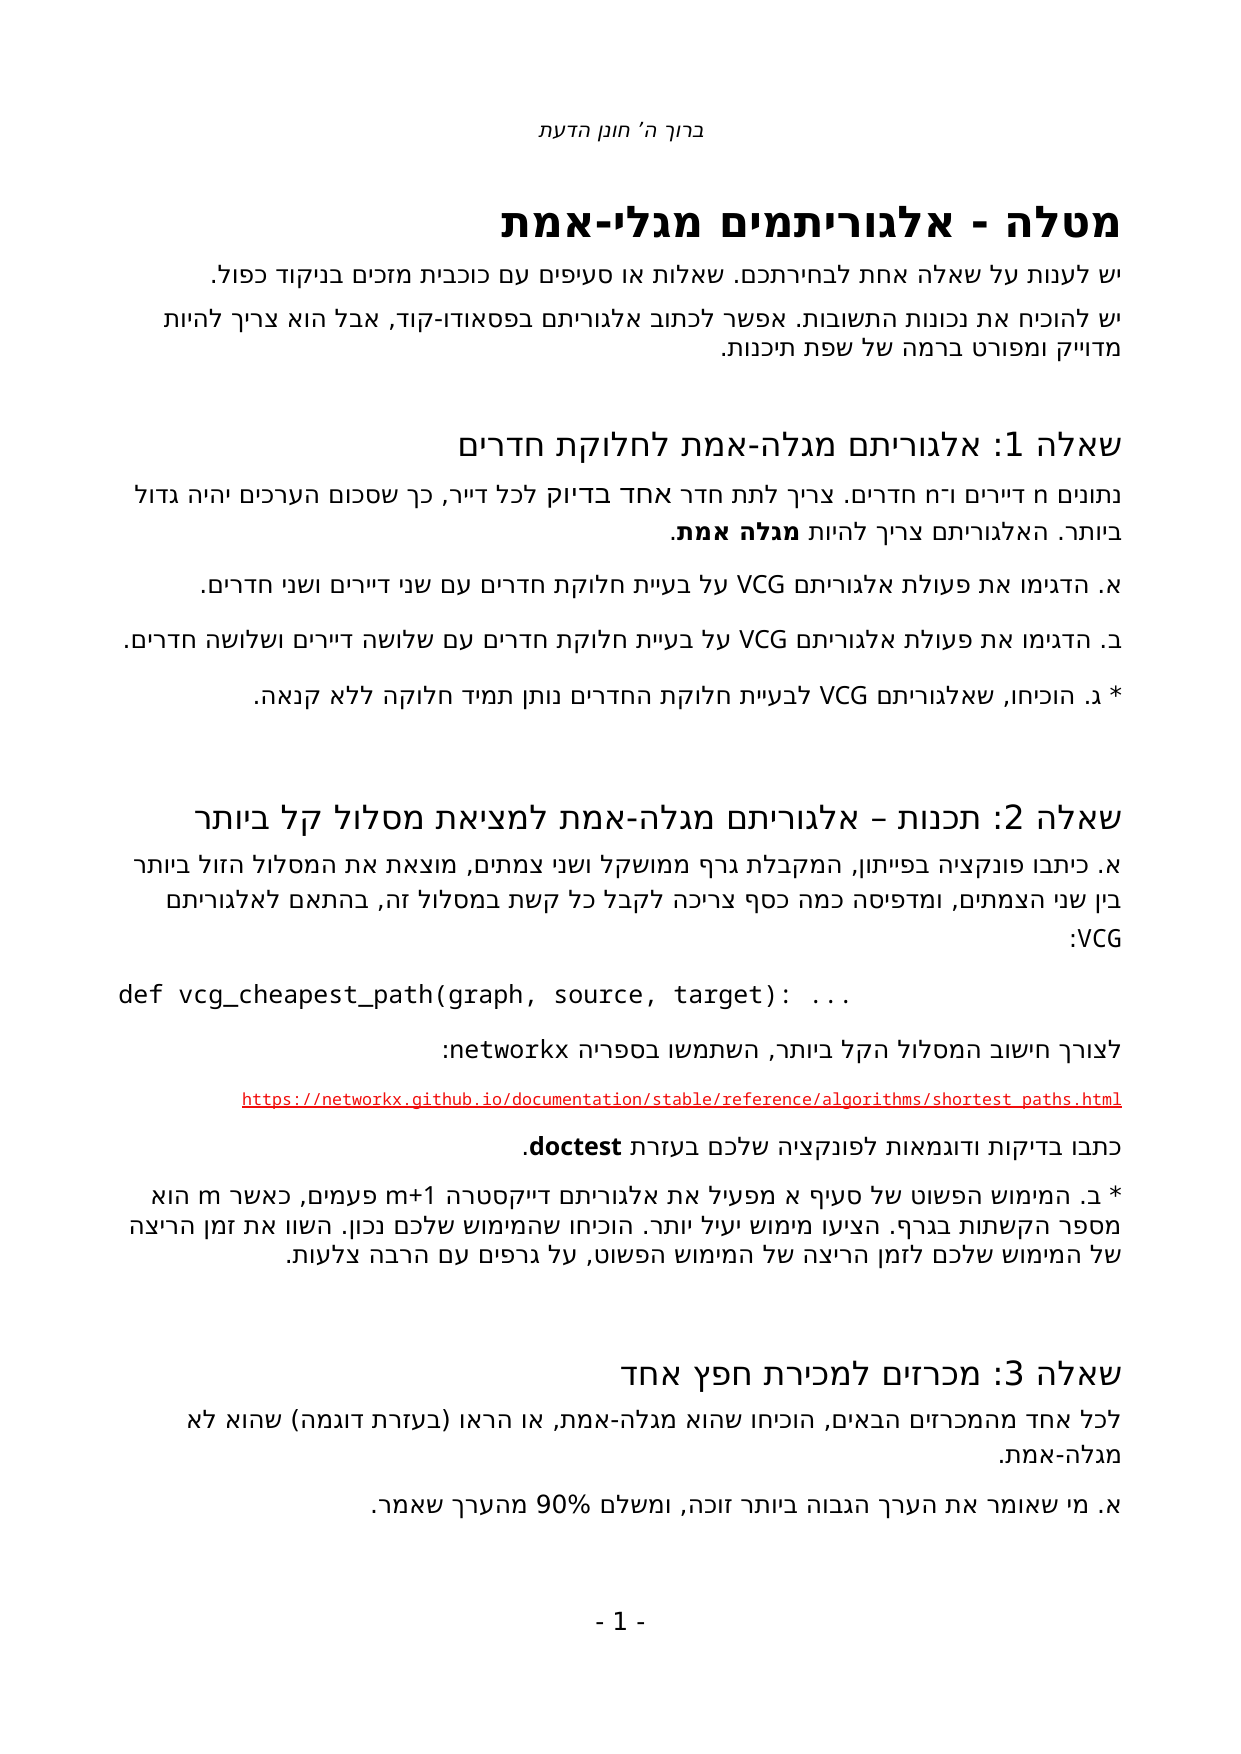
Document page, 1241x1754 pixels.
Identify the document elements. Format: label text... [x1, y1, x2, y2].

subtitle שאלה 2: תכנות – אלגוריתם מגלה-אמת למציאת מסלול קל ביותר [118, 798, 1122, 837]
subtitle שאלה 3: מכרזים למכירת חפץ אחד [118, 1354, 1122, 1393]
text לכל אחד מהמכרזים הבאים, הוכיחו שהוא מגלה-אמת, או הראו (בעזרת דוגמה) שהוא לא מגלה-אמת. [118, 1405, 1122, 1469]
text לצורך חישוב המסלול הקל ביותר, השתמשו בספריה networkx: [118, 1032, 1122, 1066]
text def vcg_cheapest_path(graph, source, target): ... [118, 976, 1122, 1010]
text * ב. המימוש הפשוט של סעיף א מפעיל את אלגוריתם דייקסטרה m+1 פעמים, כאשר m הוא מספר הקשתות בגרף. הציעו מימוש יעיל יותר. הוכיחו שהמימוש שלכם נכון. השוו את זמן הריצה של המימוש שלכם לזמן הריצה של המימוש הפשוט, על גרפים עם הרבה צלעות. [118, 1177, 1122, 1270]
text כתבו בדיקות ודוגמאות לפונקציה שלכם בעזרת doctest. [118, 1129, 1122, 1163]
text א. מי שאומר את הערך הגבוה ביותר זוכה, ומשלם 90% מהערך שאמר. [118, 1490, 1122, 1519]
subtitle מטלה - אלגוריתמים מגלי-אמת [118, 197, 1122, 248]
text א. כיתבו פונקציה בפייתון, המקבלת גרף ממושקל ושני צמתים, מוצאת את המסלול הזול ביותר בין שני הצמתים, ומדפיסה כמה כסף צריכה לקבל כל קשת במסלול זה, בהתאם לאלגוריתם VCG: [118, 850, 1122, 955]
subtitle שאלה 1: אלגוריתם מגלה-אמת לחלוקת חדרים [118, 426, 1122, 464]
text ‫יש להוכיח את נכונות התשובות. אפשר לכתוב אלגוריתם בפסאודו-קוד, אבל הוא צריך להיות מדוייק ‫ומפורט ברמה של שפת תיכנות.‬ [118, 304, 1122, 362]
text https://networkx.github.io/documentation/stable/reference/algorithms/shortest_paths.html [118, 1087, 1122, 1110]
text ‫יש לענות על שאלה אחת לבחירתכם. שאלות או סעיפים עם כוכבית‬ מזכים בניקוד כפול.‬ [118, 260, 1122, 289]
text נתונים n דיירים ו־n חדרים. צריך לתת חדר אחד בדיוק לכל דייר, כך שסכום הערכים יהיה גדול ביותר. האלגוריתם צריך להיות מגלה אמת. [118, 477, 1122, 546]
text * ג. הוכיחו, שאלגוריתם VCG לבעיית חלוקת החדרים נותן תמיד חלוקה ללא קנאה. [118, 677, 1122, 711]
text ב. הדגימו את פעולת אלגוריתם VCG על בעיית חלוקת חדרים עם שלושה דיירים ושלושה חדרים. [118, 622, 1122, 656]
text א. הדגימו את פעולת אלגוריתם VCG על בעיית חלוקת חדרים עם שני דיירים ושני חדרים. [118, 566, 1122, 601]
